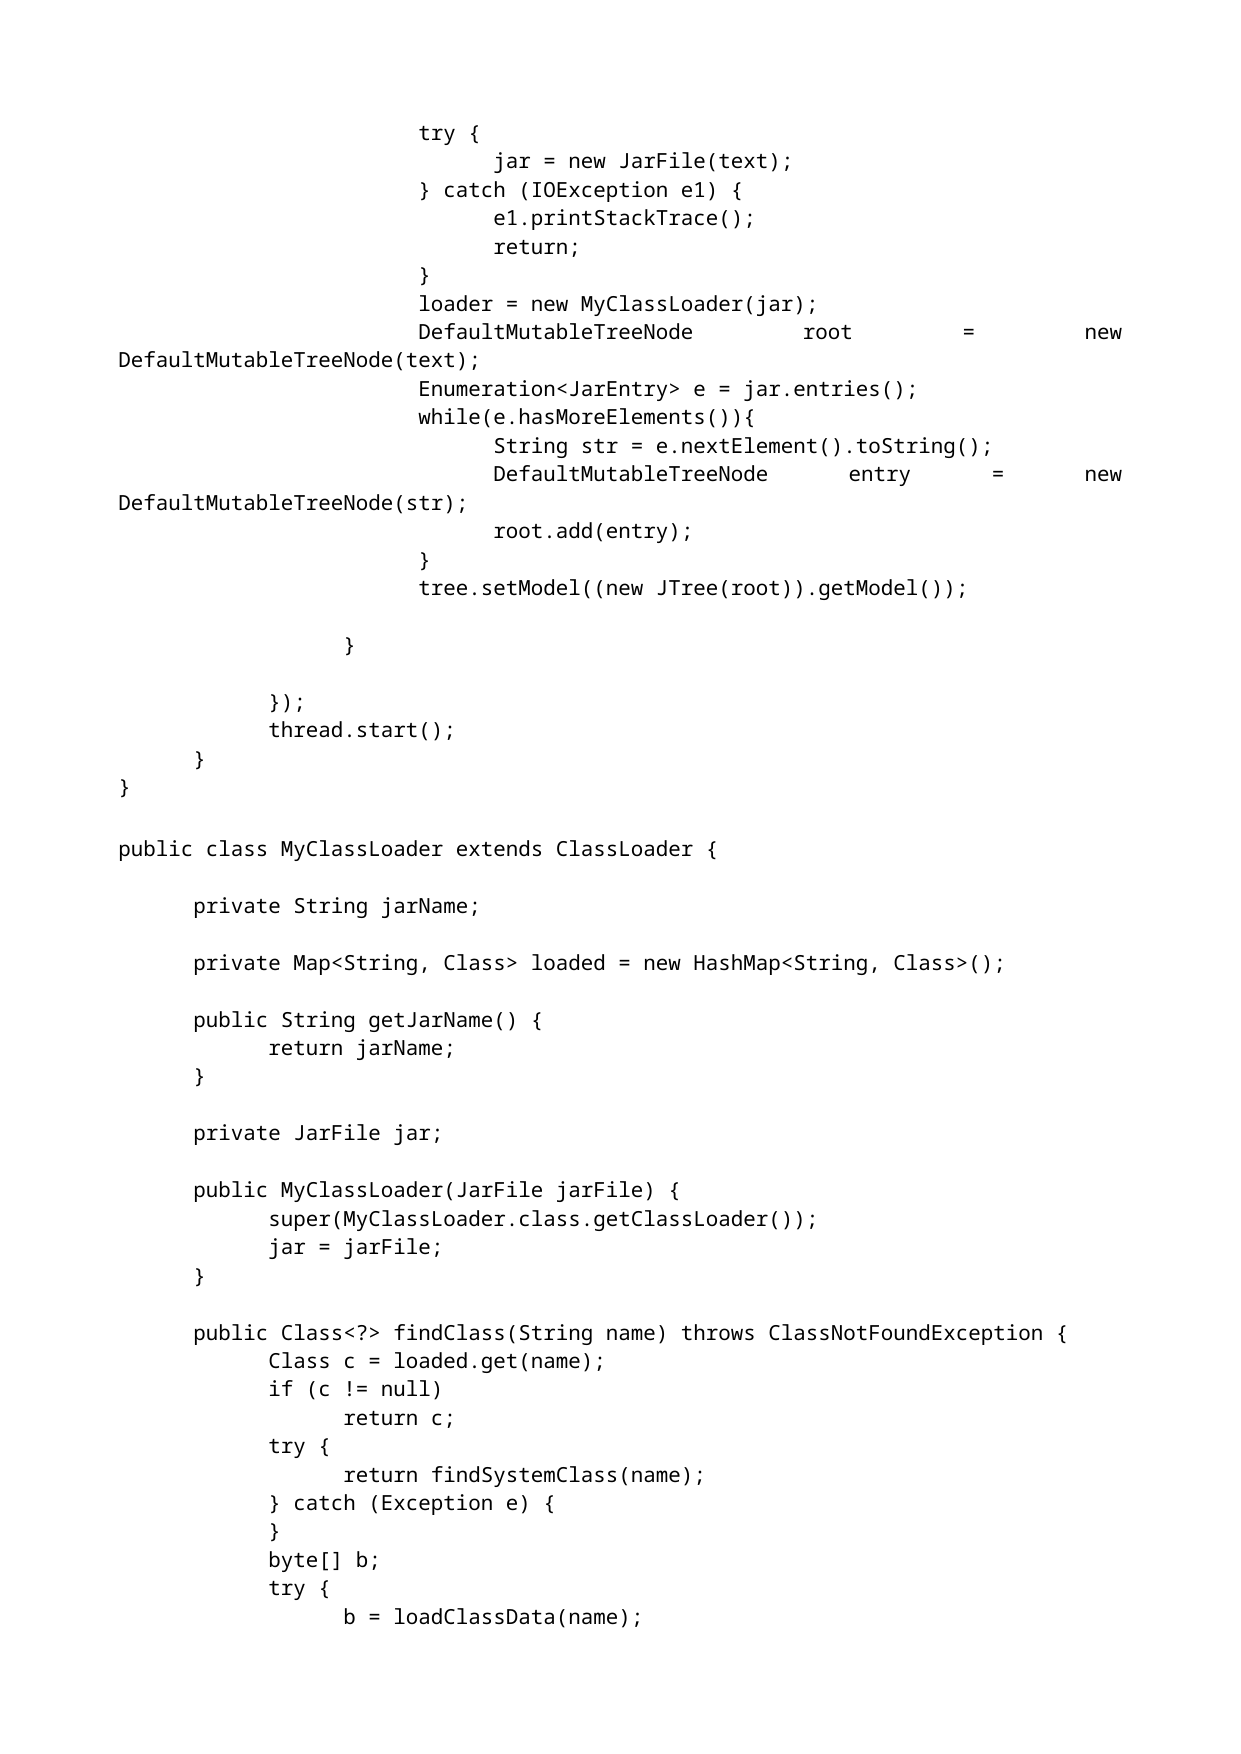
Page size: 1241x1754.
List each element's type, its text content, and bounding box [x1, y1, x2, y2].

text } [118, 772, 1122, 801]
text jar = jarFile; [118, 1232, 1122, 1261]
text return; [118, 232, 1122, 260]
text Enumeration<JarEntry> e = jar.entries(); [118, 374, 1122, 402]
text } [118, 1261, 1122, 1289]
text thread.start(); [118, 715, 1122, 744]
text } [118, 744, 1122, 772]
text } [118, 545, 1122, 573]
text loader = new MyClassLoader(jar); [118, 289, 1122, 317]
text } [118, 1062, 1122, 1090]
text jar = new JarFile(text); [118, 147, 1122, 175]
text private String jarName; [118, 891, 1122, 919]
text root.add(entry); [118, 516, 1122, 545]
text e1.printStackTrace(); [118, 203, 1122, 232]
text public String getJarName() { [118, 1005, 1122, 1033]
text return findSystemClass(name); [118, 1460, 1122, 1488]
text return c; [118, 1403, 1122, 1431]
text b = loadClassData(name); [118, 1602, 1122, 1630]
text try { [118, 1573, 1122, 1602]
text DefaultMutableTreeNode root = new DefaultMutableTreeNode(text); [118, 317, 1122, 374]
text private JarFile jar; [118, 1118, 1122, 1147]
text public class MyClassLoader extends ClassLoader { [118, 834, 1122, 863]
text } [118, 260, 1122, 289]
text }); [118, 687, 1122, 715]
text } [118, 630, 1122, 658]
text public Class<?> findClass(String name) throws ClassNotFoundException { [118, 1318, 1122, 1346]
text try { [118, 118, 1122, 147]
text return jarName; [118, 1033, 1122, 1062]
text Class c = loaded.get(name); [118, 1346, 1122, 1374]
text } catch (IOException e1) { [118, 175, 1122, 203]
text public MyClassLoader(JarFile jarFile) { [118, 1175, 1122, 1204]
text String str = e.nextElement().toString(); [118, 431, 1122, 459]
text byte[] b; [118, 1545, 1122, 1573]
text while(e.hasMoreElements()){ [118, 402, 1122, 431]
text DefaultMutableTreeNode entry = new DefaultMutableTreeNode(str); [118, 459, 1122, 516]
text } [118, 1517, 1122, 1545]
text tree.setModel((new JTree(root)).getModel()); [118, 573, 1122, 630]
text if (c != null) [118, 1374, 1122, 1403]
text try { [118, 1431, 1122, 1460]
text super(MyClassLoader.class.getClassLoader()); [118, 1204, 1122, 1232]
text } catch (Exception e) { [118, 1488, 1122, 1517]
text private Map<String, Class> loaded = new HashMap<String, Class>(); [118, 948, 1122, 976]
